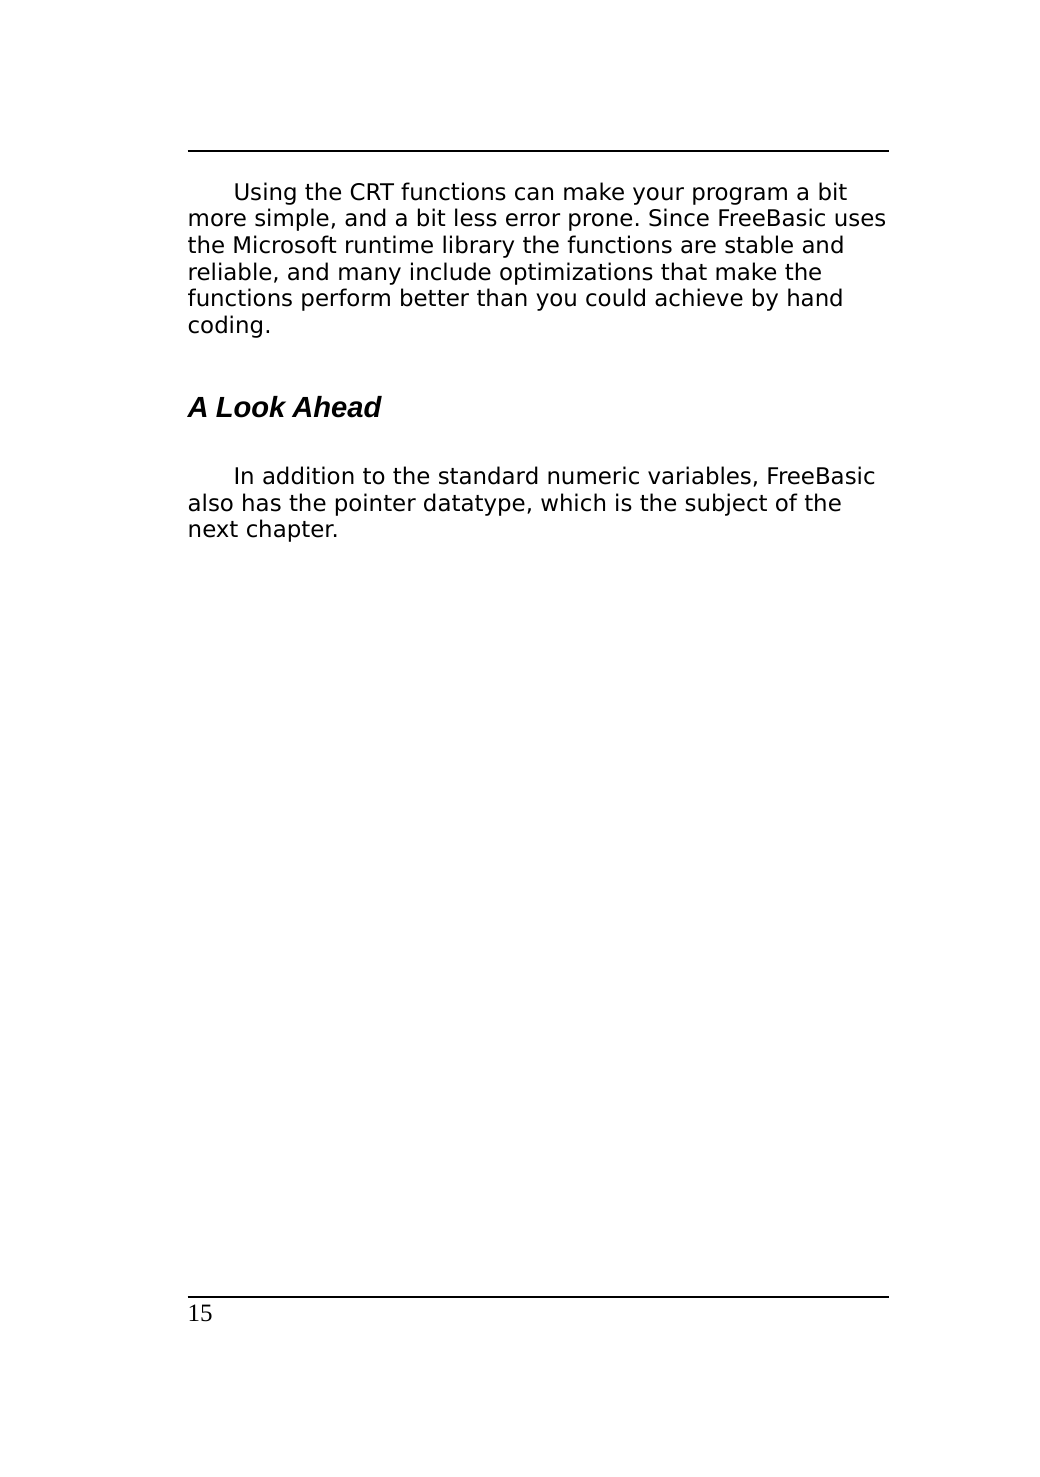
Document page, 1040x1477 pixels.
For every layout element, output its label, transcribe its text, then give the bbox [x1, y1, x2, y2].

text Using the CRT functions can make your program a bit more simple, and a bit less error prone. Since FreeBasic uses the Microsoft runtime library the functions are stable and reliable, and many include optimizations that make the functions perform better than you could achieve by hand coding. [187, 179, 889, 339]
text In addition to the standard numeric variables, FreeBasic also has the pointer datatype, which is the subject of the next chapter. [187, 463, 889, 543]
subtitle A Look Ahead [187, 390, 889, 424]
